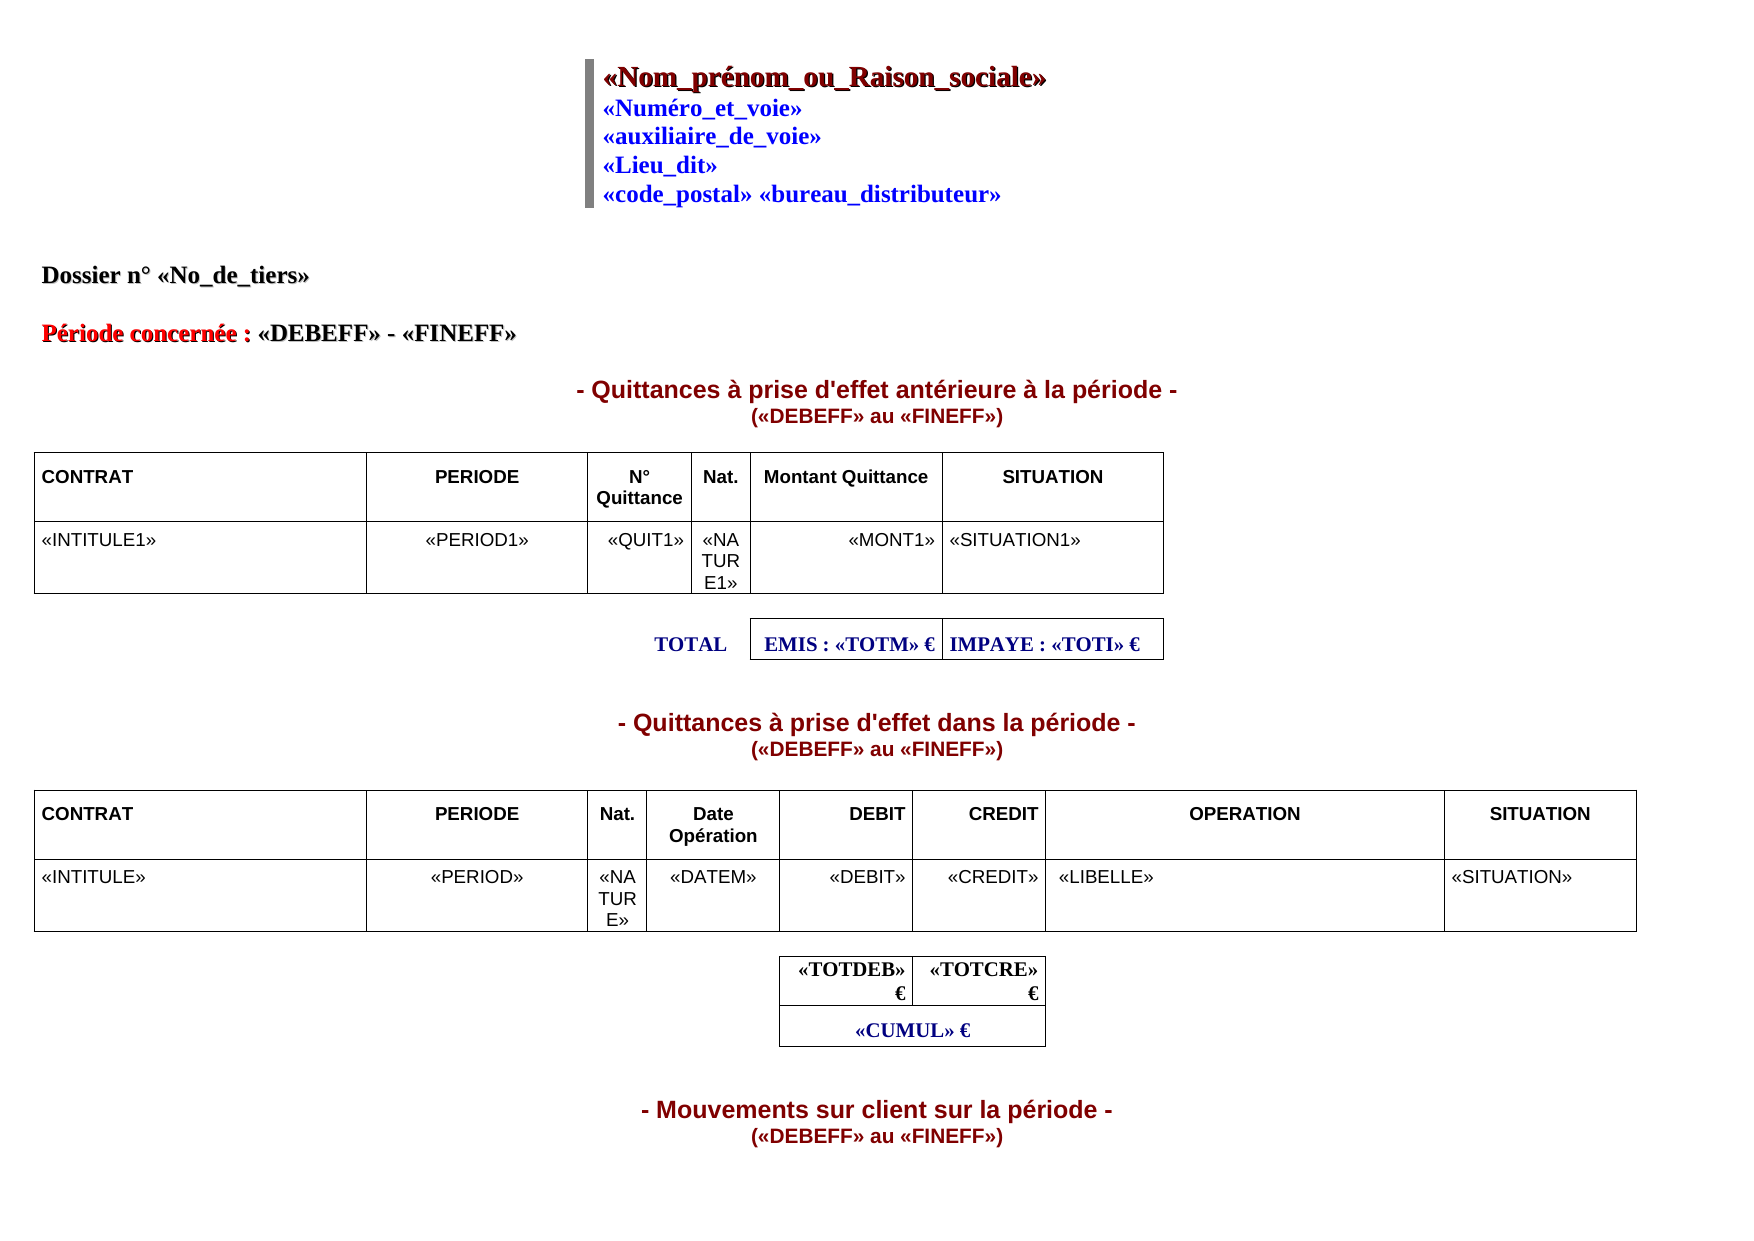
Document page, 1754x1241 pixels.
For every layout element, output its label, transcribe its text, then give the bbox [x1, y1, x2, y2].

text - Mouvements sur client sur la période - («DEBEFF» au «FINEFF») [41, 1095, 1713, 1147]
text «Numéro_et_voie» [594, 93, 1713, 121]
table_header Montant Quittance [751, 453, 942, 521]
table_header Nat. [692, 453, 750, 521]
subtitle Période concernée : «DEBEFF» - «FINEFF» [41, 318, 1713, 347]
table_header Date Opération [647, 791, 779, 859]
table_header TOTAL [647, 618, 750, 659]
text «auxiliaire_de_voie» [594, 121, 1713, 150]
table_header SITUATION [1445, 791, 1636, 859]
text - Quittances à prise d'effet antérieure à la période - («DEBEFF» au «FINEFF») [41, 375, 1713, 428]
table_cell «DATEM» [647, 860, 779, 931]
table_header PERIODE [367, 453, 587, 521]
table_header «TOTDEB» € [780, 957, 912, 1005]
table_header OPERATION [1046, 791, 1444, 859]
table_cell «DEBIT» [780, 860, 912, 931]
table_header SITUATION [943, 453, 1163, 521]
table_header N° Quittance [588, 453, 691, 521]
table_cell «PERIOD1» [367, 522, 587, 593]
text «Nom_prénom_ou_Raison_sociale» [594, 59, 1713, 93]
table_header DEBIT [780, 791, 912, 859]
table_header CONTRAT [35, 791, 366, 859]
table_cell «PERIOD» [367, 860, 587, 931]
text - Quittances à prise d'effet dans la période - («DEBEFF» au «FINEFF») [41, 708, 1713, 761]
table_header CREDIT [913, 791, 1045, 859]
table_header Nat. [588, 791, 646, 859]
subtitle Dossier n° «No_de_tiers» [41, 260, 1713, 289]
table_cell «INTITULE1» [35, 522, 366, 593]
table_cell «LIBELLE» [1046, 860, 1444, 931]
table_header «TOTCRE» € [913, 957, 1045, 1005]
table_cell «CUMUL» € [780, 1006, 1045, 1046]
table_header IMPAYE : «TOTI» € [943, 619, 1163, 659]
table_cell «NATURE1» [692, 522, 750, 593]
table_cell «SITUATION» [1445, 860, 1636, 931]
table_cell «CREDIT» [913, 860, 1045, 931]
table_cell «MONT1» [751, 522, 942, 593]
table_cell «INTITULE» [35, 860, 366, 931]
table_cell «QUIT1» [588, 522, 691, 593]
text «Lieu_dit» [594, 150, 1713, 179]
table_cell «NATURE» [588, 860, 646, 931]
table_header PERIODE [367, 791, 587, 859]
table_header CONTRAT [35, 453, 366, 521]
table_cell «SITUATION1» [943, 522, 1163, 593]
table_header EMIS : «TOTM» € [751, 619, 942, 659]
text «code_postal» «bureau_distributeur» [594, 179, 1713, 208]
